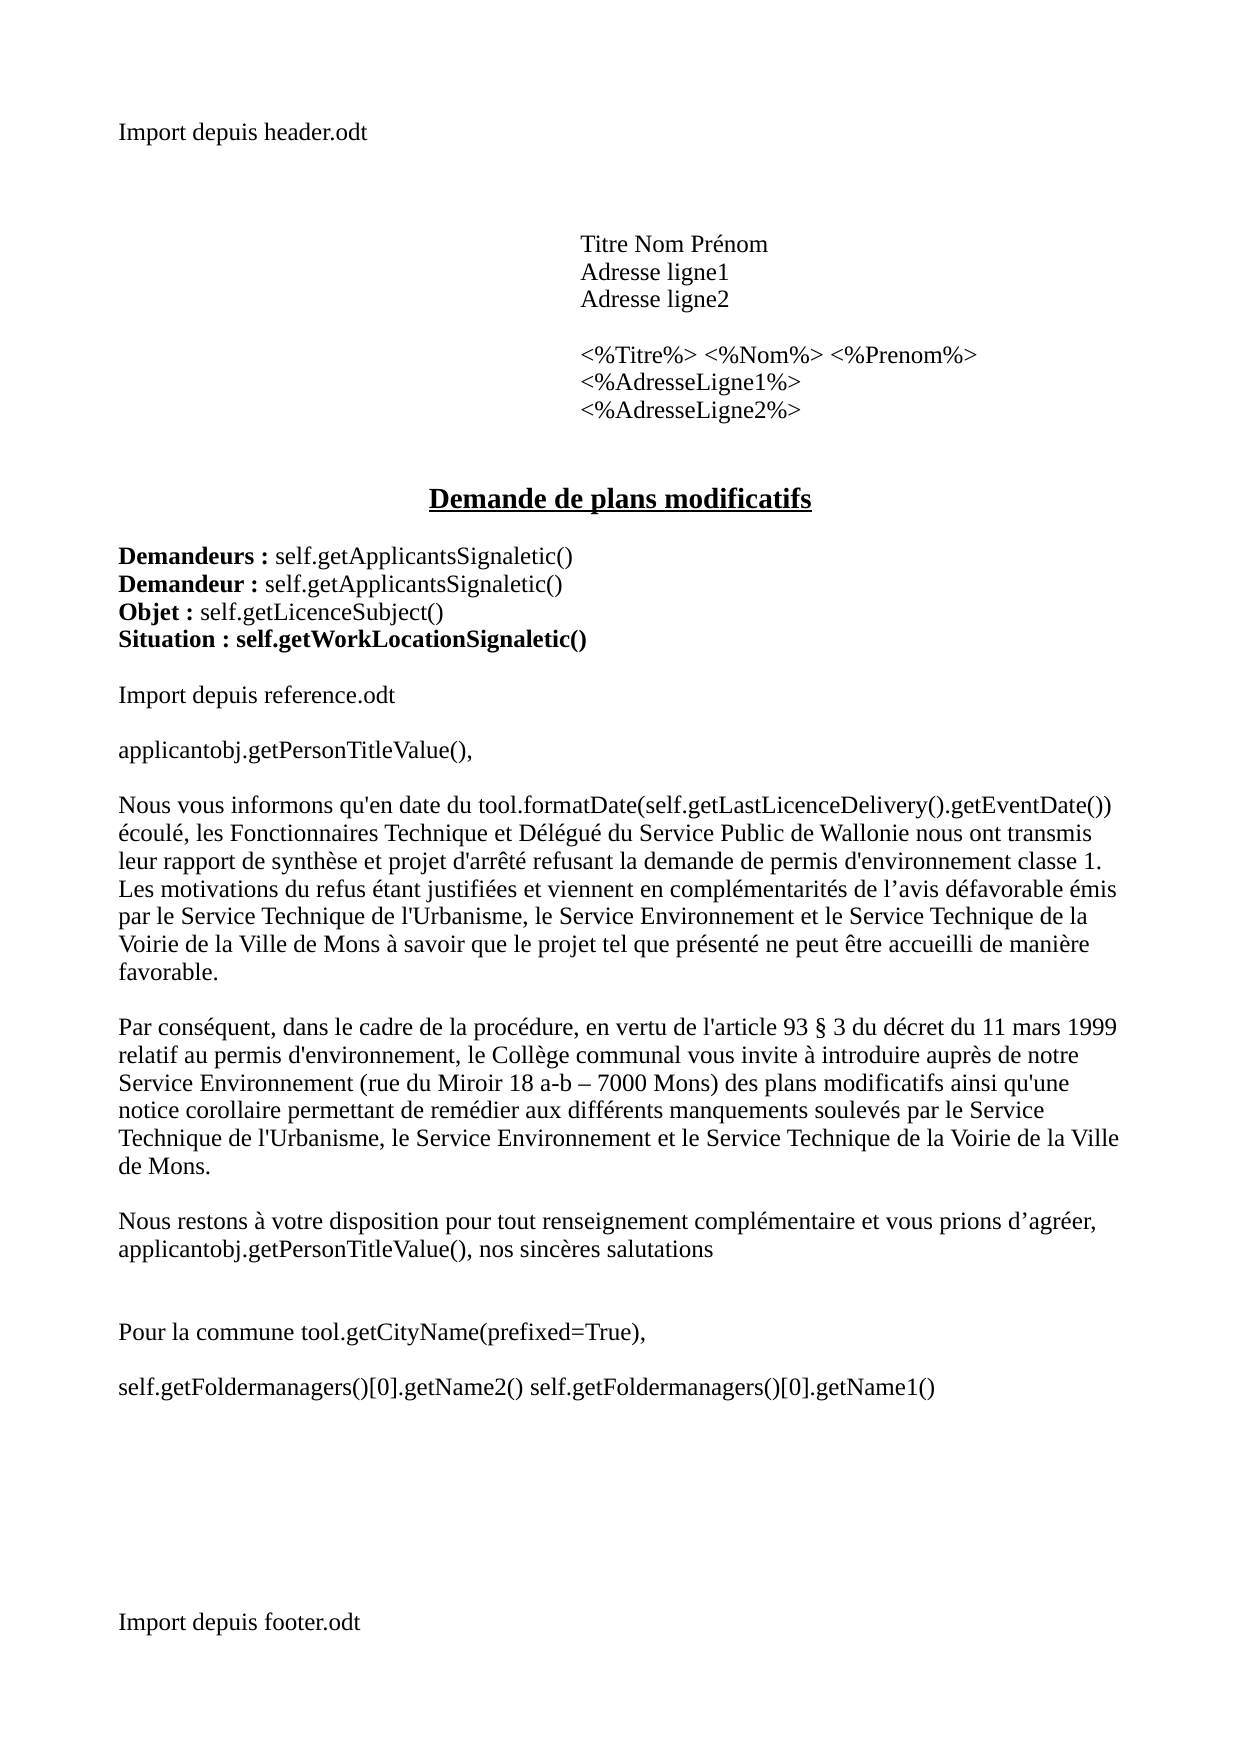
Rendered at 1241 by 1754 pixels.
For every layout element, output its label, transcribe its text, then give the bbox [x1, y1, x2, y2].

text Demandeur : self.getApplicantsSignaletic() [118, 570, 1122, 598]
text Demandeurs : self.getApplicantsSignaletic() [118, 542, 1122, 570]
text applicantobj.getPersonTitleValue(), [118, 736, 1122, 764]
text self.getFoldermanagers()[0].getName2() self.getFoldermanagers()[0].getName1() [118, 1373, 1122, 1401]
text <%Titre%> <%Nom%> <%Prenom%> <%AdresseLigne1%> <%AdresseLigne2%> [580, 341, 1042, 424]
text Import depuis header.odt [118, 118, 539, 146]
text Situation : self.getWorkLocationSignaletic() [118, 625, 1122, 653]
text Titre Nom Prénom Adresse ligne1 Adresse ligne2 [580, 230, 1042, 313]
text Import depuis reference.odt [118, 681, 1122, 708]
title Demande de plans modificatifs [118, 482, 1122, 514]
text Par conséquent, dans le cadre de la procédure, en vertu de l'article 93 § 3 du décret du 11 mars 1999 relatif au permis d'environnement, le Collège communal vous invite à introduire auprès de notre Service Environnement (rue du Miroir 18 a-b – 7000 Mons) des plans modificatifs ainsi qu'une notice corollaire permettant de remédier aux différents manquements soulevés par le Service Technique de l'Urbanisme, le Service Environnement et le Service Technique de la Voirie de la Ville de Mons. [118, 1013, 1122, 1179]
text Nous restons à votre disposition pour tout renseignement complémentaire et vous prions d’agréer, applicantobj.getPersonTitleValue(), nos sincères salutations [118, 1207, 1122, 1263]
text Objet : self.getLicenceSubject() [118, 598, 1122, 625]
text Nous vous informons qu'en date du tool.formatDate(self.getLastLicenceDelivery().getEventDate()) écoulé, les Fonctionnaires Technique et Délégué du Service Public de Wallonie nous ont transmis leur rapport de synthèse et projet d'arrêté refusant la demande de permis d'environnement classe 1. Les motivations du refus étant justifiées et viennent en complémentarités de l’avis défavorable émis par le Service Technique de l'Urbanisme, le Service Environnement et le Service Technique de la Voirie de la Ville de Mons à savoir que le projet tel que présenté ne peut être accueilli de manière favorable. [118, 792, 1122, 986]
text Pour la commune tool.getCityName(prefixed=True), [118, 1318, 1122, 1346]
